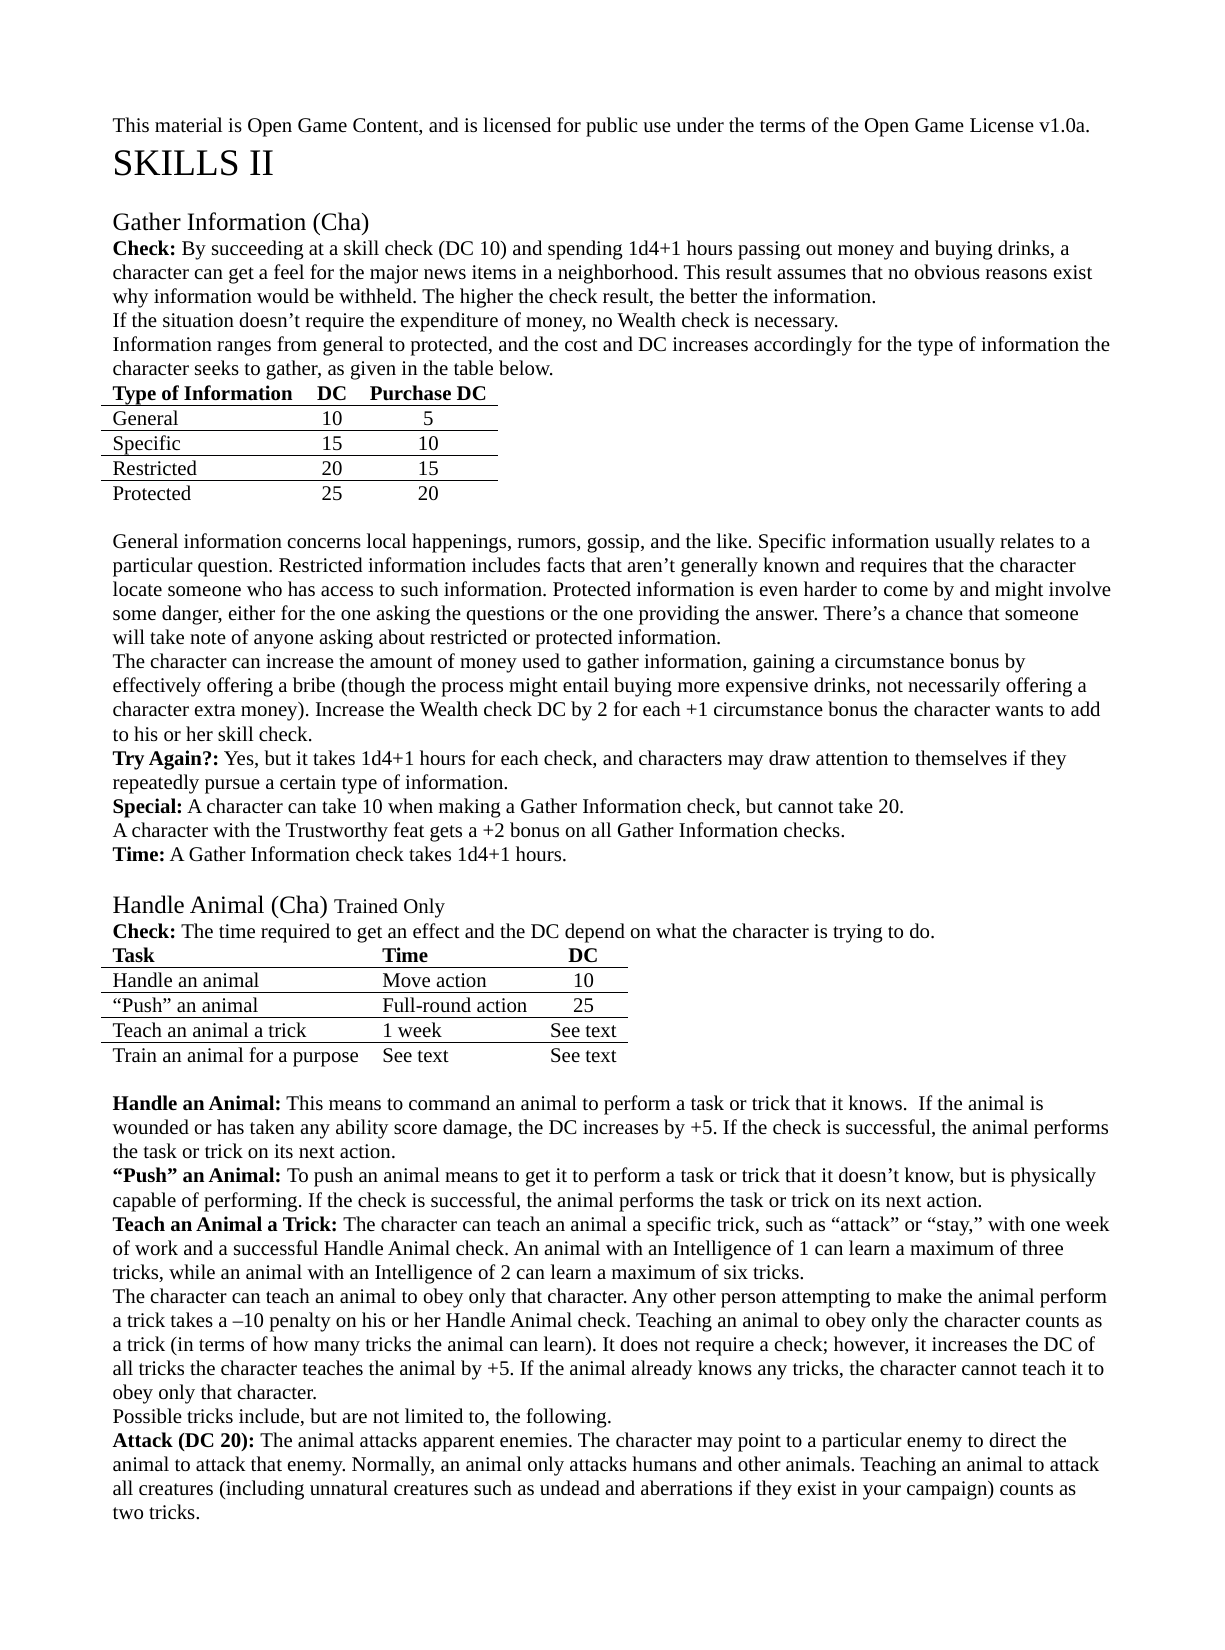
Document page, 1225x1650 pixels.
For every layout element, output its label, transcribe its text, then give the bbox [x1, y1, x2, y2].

table_cell “Push” an animal [101, 993, 371, 1017]
table_cell 10 [358, 431, 498, 455]
table_header Time [371, 943, 539, 967]
text Handle an Animal: This means to command an animal to perform a task or trick that it knows. If the animal is wounded or has taken any ability score damage, the DC increases by +5. If the check is successful, the animal performs the task or trick on its next action. [112, 1091, 1112, 1163]
text Check: The time required to get an effect and the DC depend on what the character is trying to do. [112, 919, 1112, 943]
table_cell See text [539, 1018, 628, 1042]
text Check: By succeeding at a skill check (DC 10) and spending 1d4+1 hours passing out money and buying drinks, a character can get a feel for the major news items in a neighborhood. This result assumes that no obvious reasons exist why information would be withheld. The higher the check result, the better the information. [112, 236, 1112, 308]
text Gather Information (Cha) [112, 207, 1112, 236]
table_header Task [101, 943, 371, 967]
table_cell Restricted [101, 456, 306, 480]
text Time: A Gather Information check takes 1d4+1 hours. [112, 842, 1112, 866]
text Try Again?: Yes, but it takes 1d4+1 hours for each check, and characters may draw attention to themselves if they repeatedly pursue a certain type of information. [112, 746, 1112, 794]
subtitle SKILLS II [112, 140, 1112, 183]
text Possible tricks include, but are not limited to, the following. [112, 1404, 1112, 1428]
table_cell Full-round action [371, 993, 539, 1017]
table_header DC [539, 943, 628, 967]
text Attack (DC 20): The animal attacks apparent enemies. The character may point to a particular enemy to direct the animal to attack that enemy. Normally, an animal only attacks humans and other animals. Teaching an animal to attack all creatures (including unnatural creatures such as undead and aberrations if they exist in your campaign) counts as two tricks. [112, 1428, 1112, 1524]
table_cell Train an animal for a purpose [101, 1043, 371, 1067]
table_cell 10 [539, 968, 628, 992]
text If the situation doesn’t require the expenditure of money, no Wealth check is necessary. [112, 308, 1112, 332]
table_cell Move action [371, 968, 539, 992]
table_header DC [306, 380, 358, 404]
text General information concerns local happenings, rumors, gossip, and the like. Specific information usually relates to a particular question. Restricted information includes facts that aren’t generally known and requires that the character locate someone who has access to such information. Protected information is even harder to come by and might involve some danger, either for the one asking the questions or the one providing the answer. There’s a chance that someone will take note of anyone asking about restricted or protected information. [112, 529, 1112, 649]
text The character can increase the amount of money used to gather information, gaining a circumstance bonus by effectively offering a bribe (though the process might entail buying more expensive drinks, not necessarily offering a character extra money). Increase the Wealth check DC by 2 for each +1 circumstance bonus the character wants to add to his or her skill check. [112, 649, 1112, 746]
table_cell 15 [306, 431, 358, 455]
table_cell 25 [306, 481, 358, 505]
table_cell Protected [101, 481, 306, 505]
table_cell 10 [306, 406, 358, 429]
text This material is Open Game Content, and is licensed for public use under the terms of the Open Game License v1.0a. [112, 112, 1112, 140]
table_cell Teach an animal a trick [101, 1018, 371, 1042]
text Teach an Animal a Trick: The character can teach an animal a specific trick, such as “attack” or “stay,” with one week of work and a successful Handle Animal check. An animal with an Intelligence of 1 can learn a maximum of three tricks, while an animal with an Intelligence of 2 can learn a maximum of six tricks. [112, 1212, 1112, 1284]
table_header Purchase DC [358, 380, 498, 404]
table_cell General [101, 406, 306, 429]
table_cell Handle an animal [101, 968, 371, 992]
table_cell See text [539, 1043, 628, 1067]
table_cell Specific [101, 431, 306, 455]
table_header Type of Information [101, 380, 306, 404]
table_cell 15 [358, 456, 498, 480]
table_cell See text [371, 1043, 539, 1067]
table_cell 20 [358, 481, 498, 505]
text The character can teach an animal to obey only that character. Any other person attempting to make the animal perform a trick takes a –10 penalty on his or her Handle Animal check. Teaching an animal to obey only the character counts as a trick (in terms of how many tricks the animal can learn). It does not require a check; however, it increases the DC of all tricks the character teaches the animal by +5. If the animal already knows any tricks, the character cannot teach it to obey only that character. [112, 1284, 1112, 1404]
table_cell 25 [539, 993, 628, 1017]
text Special: A character can take 10 when making a Gather Information check, but cannot take 20. [112, 794, 1112, 818]
table_cell 20 [306, 456, 358, 480]
table_cell 5 [358, 406, 498, 429]
text Information ranges from general to protected, and the cost and DC increases accordingly for the type of information the character seeks to gather, as given in the table below. [112, 332, 1112, 380]
text A character with the Trustworthy feat gets a +2 bonus on all Gather Information checks. [112, 818, 1112, 842]
text “Push” an Animal: To push an animal means to get it to perform a task or trick that it doesn’t know, but is physically capable of performing. If the check is successful, the animal performs the task or trick on its next action. [112, 1163, 1112, 1212]
text Handle Animal (Cha) Trained Only [112, 890, 1112, 919]
table_cell 1 week [371, 1018, 539, 1042]
